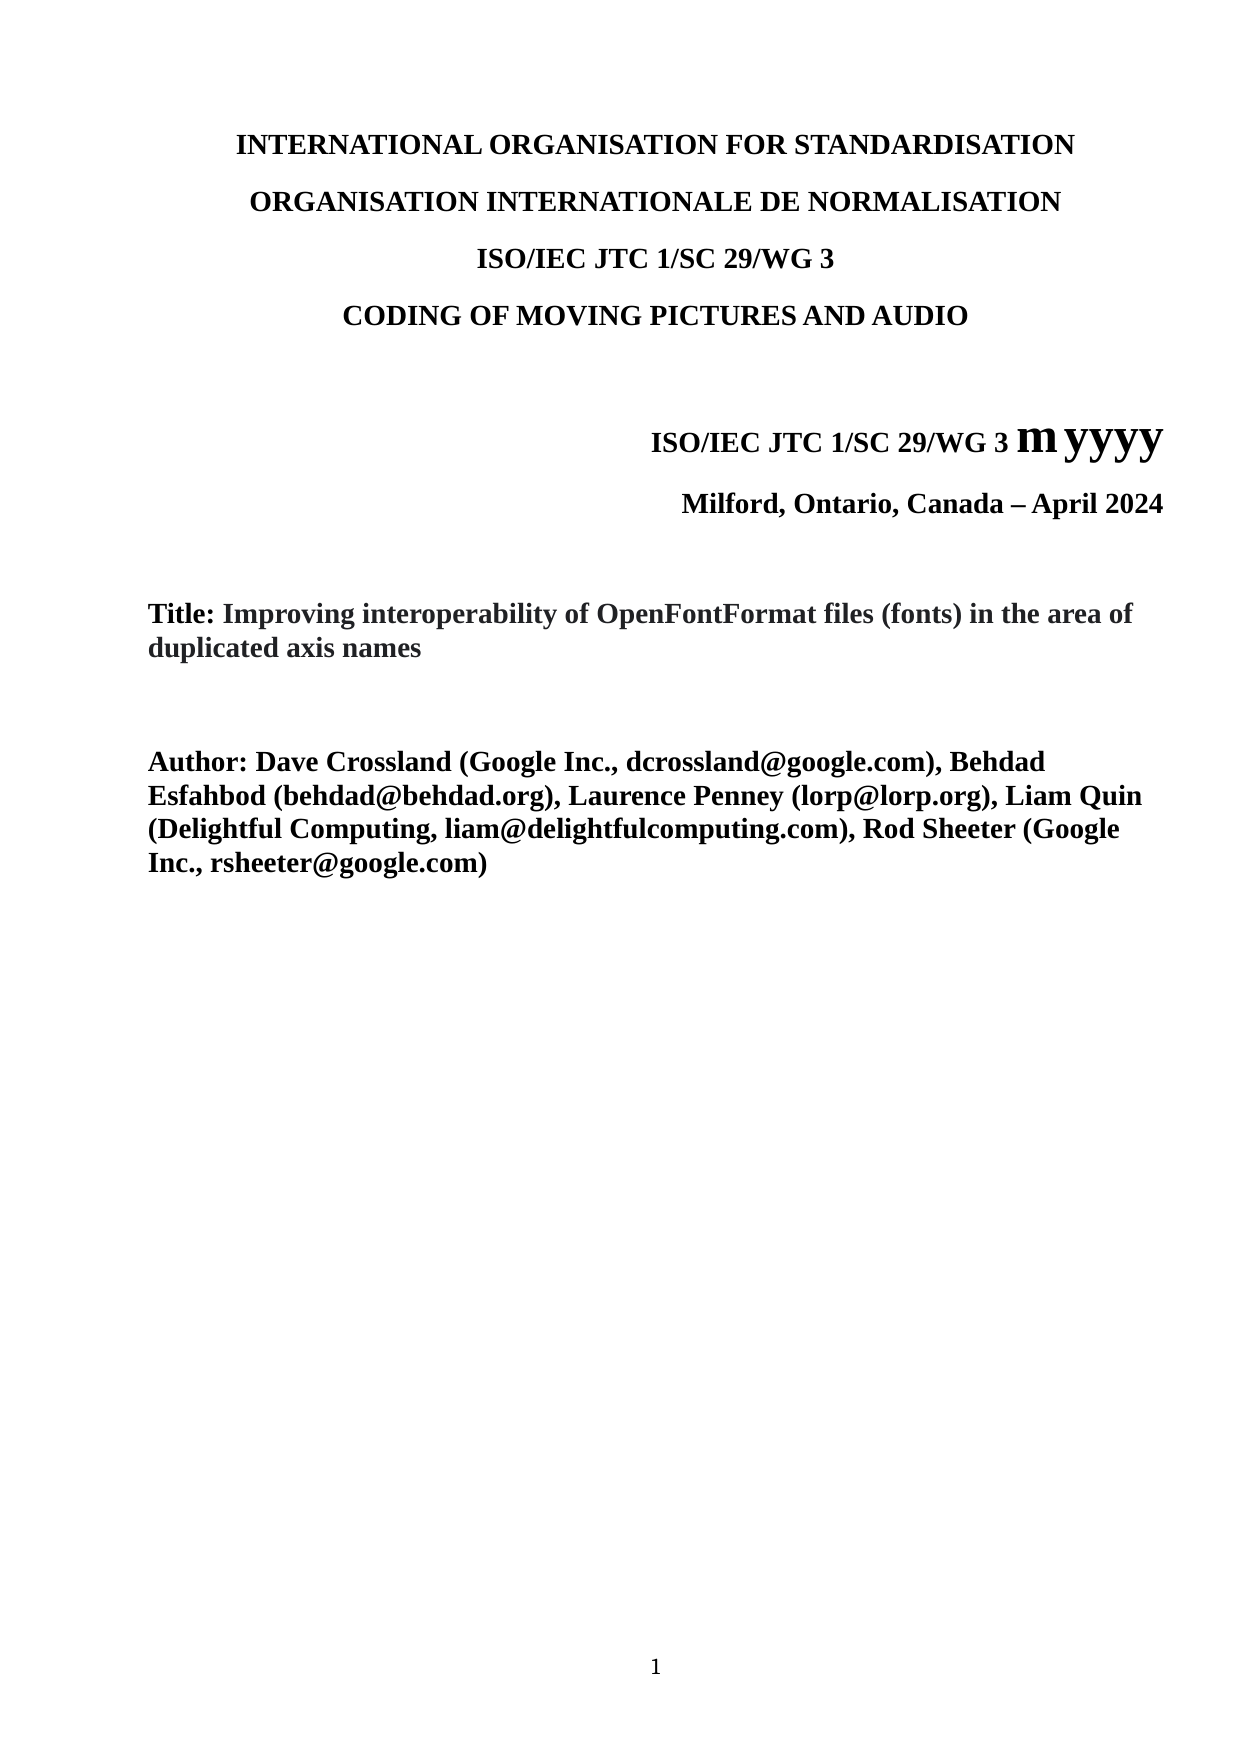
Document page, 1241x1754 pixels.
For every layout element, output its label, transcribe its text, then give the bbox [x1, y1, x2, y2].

text ISO/IEC JTC 1/SC 29/WG 3 m yyyy [148, 406, 1163, 463]
text Title: Improving interoperability of OpenFontFormat files (fonts) in the area of duplicated axis names [148, 596, 1163, 663]
text Milford, Ontario, Canada – April 2024 [148, 487, 1163, 520]
text ORGANISATION INTERNATIONALE DE NORMALISATION [148, 184, 1163, 217]
text ISO/IEC JTC 1/SC 29/WG 3 [148, 241, 1163, 275]
text CODING OF MOVING PICTURES AND AUDIO [148, 298, 1163, 332]
text INTERNATIONAL ORGANISATION FOR STANDARDISATION [148, 127, 1163, 160]
text Author: Dave Crossland (Google Inc., dcrossland@google.com), Behdad Esfahbod (behdad@behdad.org), Laurence Penney (lorp@lorp.org), Liam Quin (Delightful Computing, liam@delightfulcomputing.com), Rod Sheeter (Google Inc., rsheeter@google.com) [148, 744, 1163, 878]
